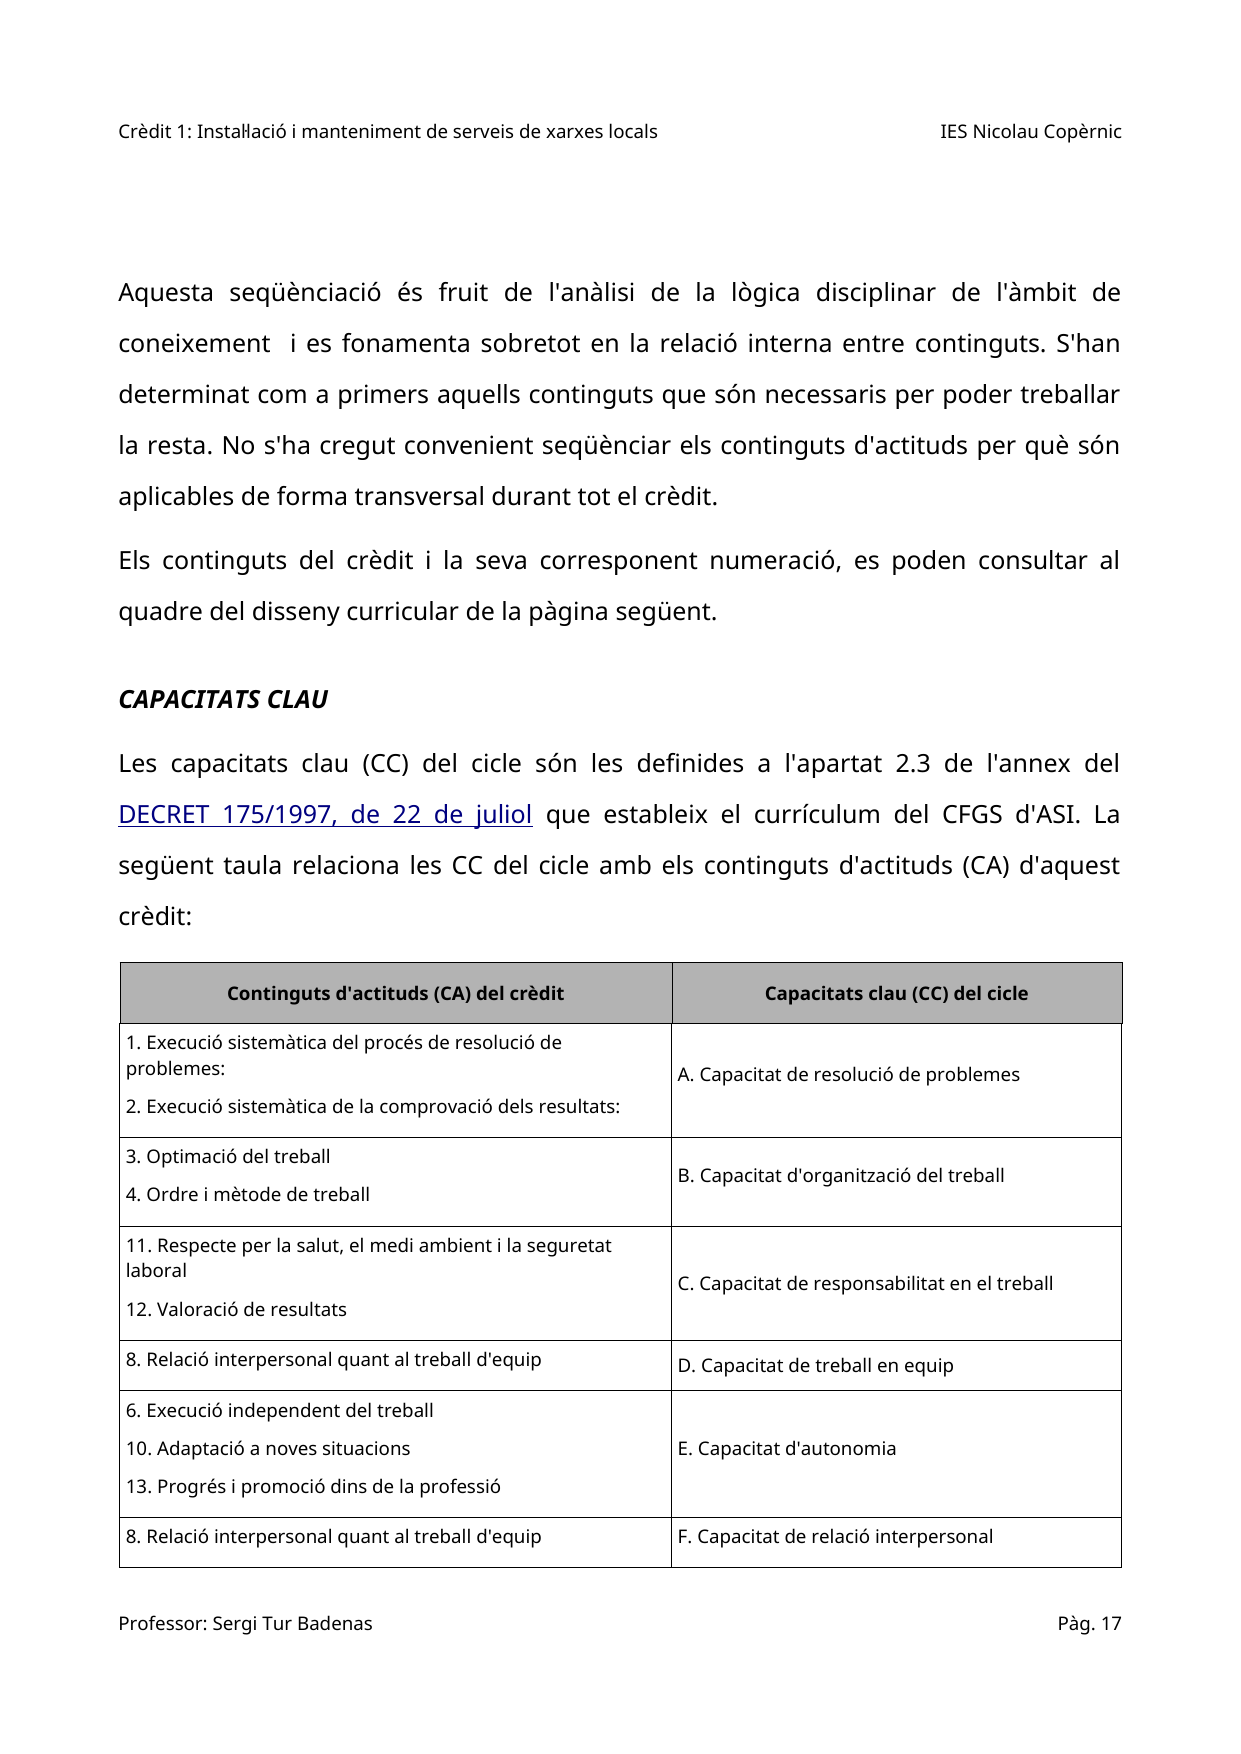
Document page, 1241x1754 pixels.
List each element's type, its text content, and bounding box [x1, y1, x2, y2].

table_cell F. Capacitat de relació interpersonal [672, 1518, 1121, 1567]
table_cell 11. Respecte per la salut, el medi ambient i la seguretat laboral 12. Valoració de resultats [120, 1227, 671, 1339]
table_cell 1. Execució sistemàtica del procés de resolució de problemes: 2. Execució sistemàtica de la comprovació dels resultats: [120, 1024, 671, 1137]
table_cell 8. Relació interpersonal quant al treball d'equip [120, 1341, 671, 1390]
table_cell E. Capacitat d'autonomia [672, 1391, 1121, 1517]
table_cell 3. Optimació del treball 4. Ordre i mètode de treball [120, 1138, 671, 1226]
table_cell 6. Execució independent del treball 10. Adaptació a noves situacions 13. Progrés i promoció dins de la professió [120, 1391, 671, 1517]
table_cell B. Capacitat d'organització del treball [672, 1138, 1121, 1226]
subtitle CAPACITATS CLAU [118, 682, 1122, 716]
text Les capacitats clau (CC) del cicle són les definides a l'apartat 2.3 de l'annex del DECRET 175/1997, de 22 de juliol que estableix el currículum del CFGS d'ASI. La següent taula relaciona les CC del cicle amb els continguts d'actituds (CA) d'aquest crèdit: [118, 746, 1122, 933]
table_cell D. Capacitat de treball en equip [672, 1341, 1121, 1390]
table_cell 8. Relació interpersonal quant al treball d'equip [120, 1518, 671, 1567]
table_header Capacitats clau (CC) del cicle [673, 963, 1122, 1023]
table_cell C. Capacitat de responsabilitat en el treball [672, 1227, 1121, 1339]
table_header Continguts d'actituds (CA) del crèdit [121, 963, 672, 1023]
text Aquesta seqüènciació és fruit de l'anàlisi de la lògica disciplinar de l'àmbit de coneixement i es fonamenta sobretot en la relació interna entre continguts. S'han determinat com a primers aquells continguts que són necessaris per poder treballar la resta. No s'ha cregut convenient seqüènciar els continguts d'actituds per què són aplicables de forma transversal durant tot el crèdit. [118, 275, 1122, 513]
text Els continguts del crèdit i la seva corresponent numeració, es poden consultar al quadre del disseny curricular de la pàgina següent. [118, 542, 1122, 628]
table_cell A. Capacitat de resolució de problemes [672, 1024, 1121, 1137]
